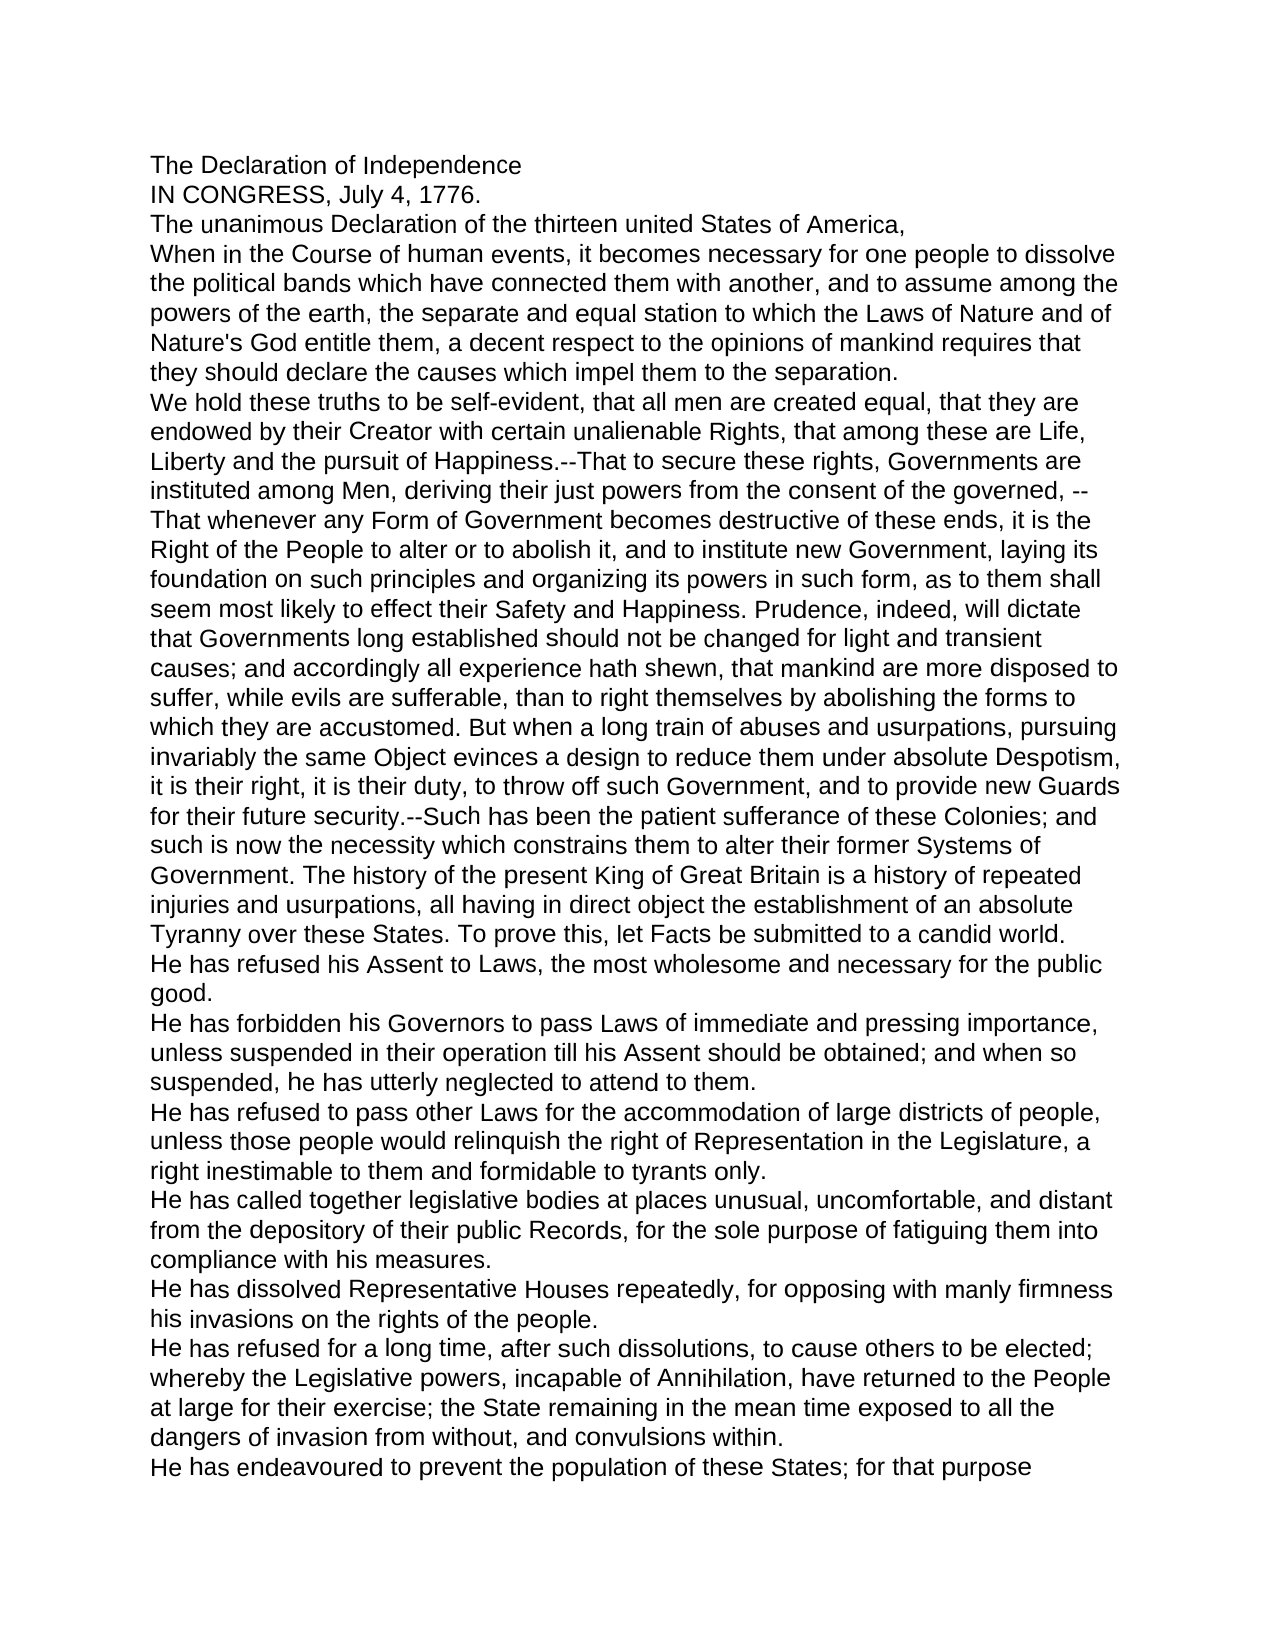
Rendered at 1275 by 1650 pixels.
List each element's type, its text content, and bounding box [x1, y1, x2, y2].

text The unanimous Declaration of the thirteen united States of America, [150, 209, 1125, 239]
text IN CONGRESS, July 4, 1776. [150, 179, 1125, 209]
text He has forbidden his Governors to pass Laws of immediate and pressing importance, unless suspended in their operation till his Assent should be obtained; and when so suspended, he has utterly neglected to attend to them. [150, 1008, 1125, 1097]
text He has called together legislative bodies at places unusual, uncomfortable, and distant from the depository of their public Records, for the sole purpose of fatiguing them into compliance with his measures. [150, 1185, 1125, 1274]
text The Declaration of Independence [150, 150, 1125, 179]
text He has refused his Assent to Laws, the most wholesome and necessary for the public good. [150, 949, 1125, 1008]
text He has refused to pass other Laws for the accommodation of large districts of people, unless those people would relinquish the right of Representation in the Legislature, a right inestimable to them and formidable to tyrants only. [150, 1097, 1125, 1185]
text We hold these truths to be self-evident, that all men are created equal, that they are endowed by their Creator with certain unalienable Rights, that among these are Life, Liberty and the pursuit of Happiness.--That to secure these rights, Governments are instituted among Men, deriving their just powers from the consent of the governed, --That whenever any Form of Government becomes destructive of these ends, it is the Right of the People to alter or to abolish it, and to institute new Government, laying its foundation on such principles and organizing its powers in such form, as to them shall seem most likely to effect their Safety and Happiness. Prudence, indeed, will dictate that Governments long established should not be changed for light and transient causes; and accordingly all experience hath shewn, that mankind are more disposed to suffer, while evils are sufferable, than to right themselves by abolishing the forms to which they are accustomed. But when a long train of abuses and usurpations, pursuing invariably the same Object evinces a design to reduce them under absolute Despotism, it is their right, it is their duty, to throw off such Government, and to provide new Guards for their future security.--Such has been the patient sufferance of these Colonies; and such is now the necessity which constrains them to alter their former Systems of Government. The history of the present King of Great Britain is a history of repeated injuries and usurpations, all having in direct object the establishment of an absolute Tyranny over these States. To prove this, let Facts be submitted to a candid world. [150, 387, 1125, 949]
text He has dissolved Representative Houses repeatedly, for opposing with manly firmness his invasions on the rights of the people. [150, 1274, 1125, 1333]
text He has endeavoured to prevent the population of these States; for that purpose [150, 1452, 1125, 1481]
text He has refused for a long time, after such dissolutions, to cause others to be elected; whereby the Legislative powers, incapable of Annihilation, have returned to the People at large for their exercise; the State remaining in the mean time exposed to all the dangers of invasion from without, and convulsions within. [150, 1333, 1125, 1452]
text When in the Course of human events, it becomes necessary for one people to dissolve the political bands which have connected them with another, and to assume among the powers of the earth, the separate and equal station to which the Laws of Nature and of Nature's God entitle them, a decent respect to the opinions of mankind requires that they should declare the causes which impel them to the separation. [150, 239, 1125, 387]
